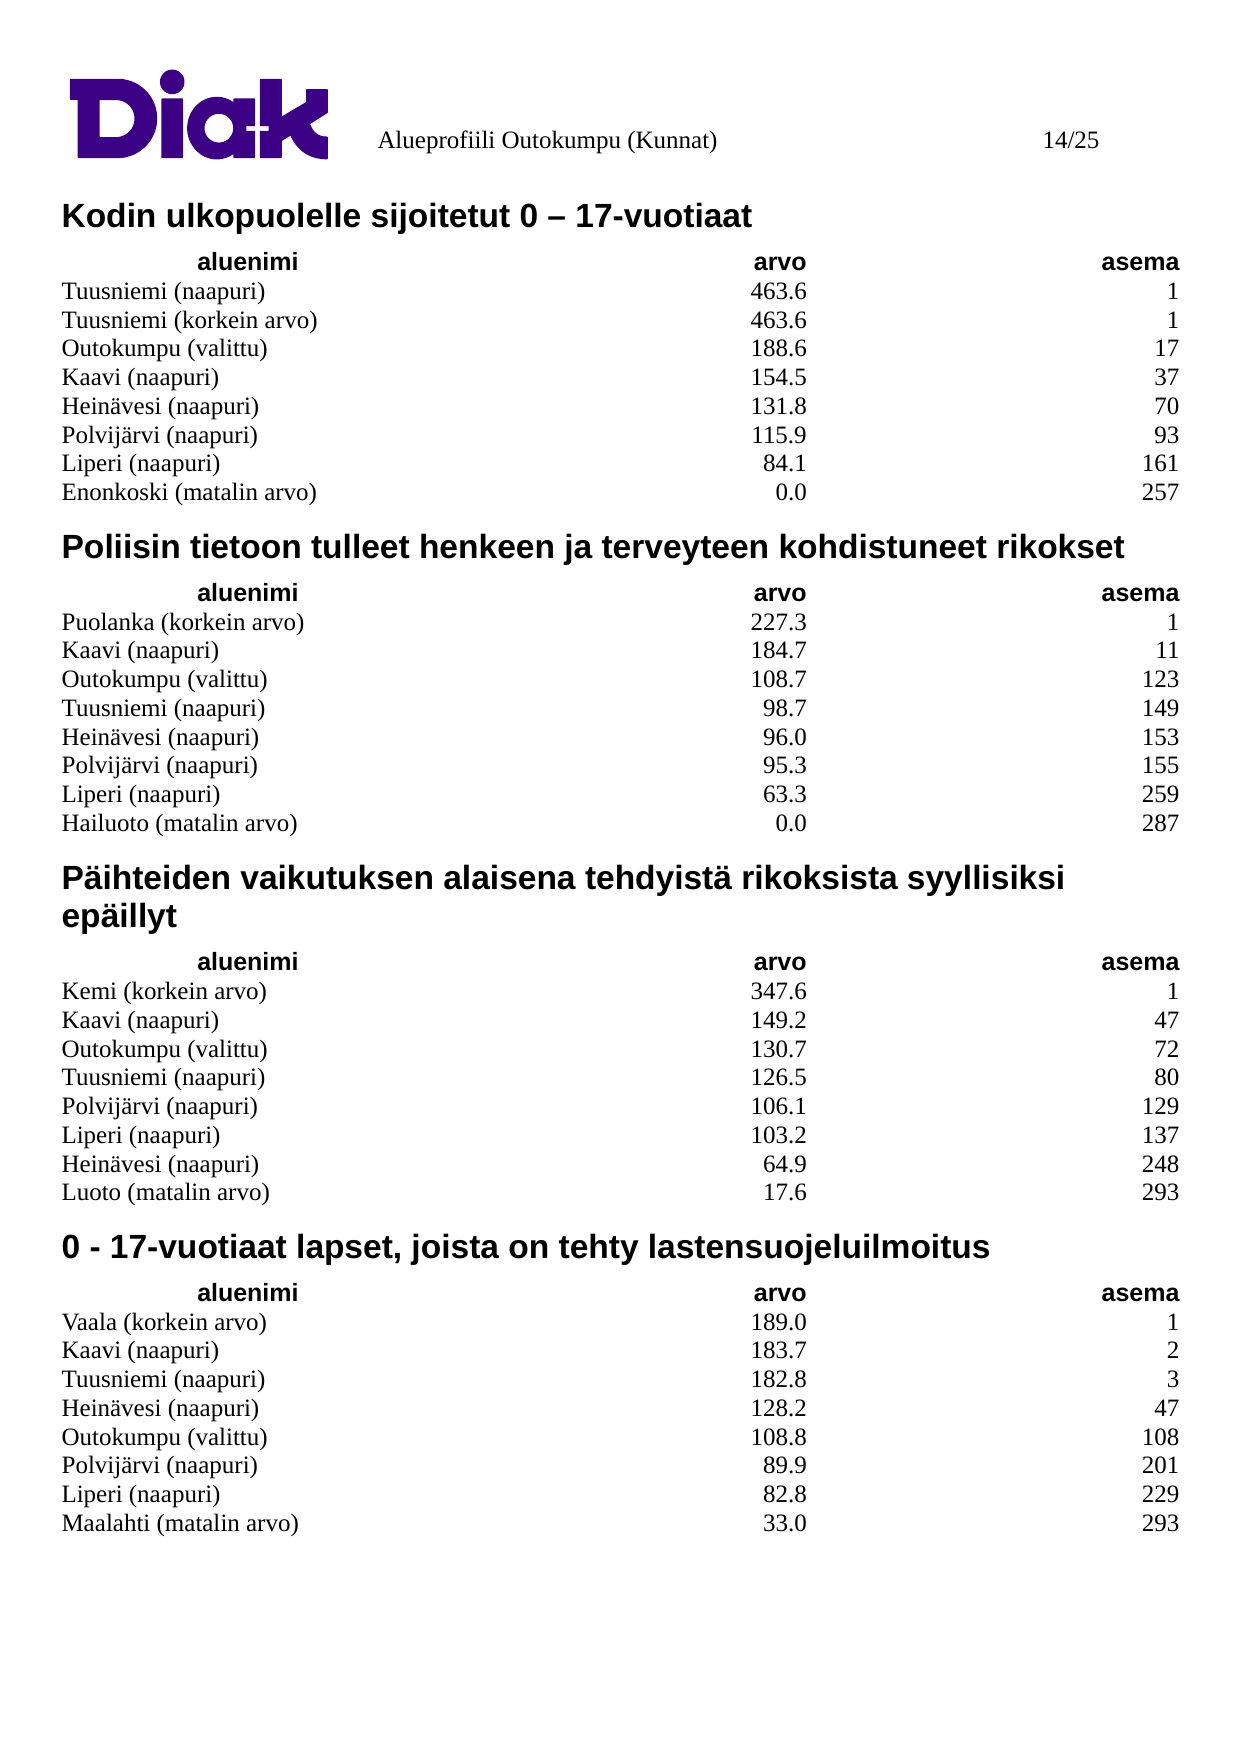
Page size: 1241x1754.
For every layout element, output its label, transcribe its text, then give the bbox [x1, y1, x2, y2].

table_cell 149 [806, 693, 1179, 722]
table_header aluenimi [61, 948, 434, 976]
table_cell 1 [806, 305, 1179, 333]
table_cell 257 [806, 477, 1179, 506]
table_cell Hailuoto (matalin arvo) [61, 808, 434, 837]
table_header aluenimi [61, 1278, 434, 1307]
table_cell 149.2 [434, 1005, 806, 1034]
table_cell Outokumpu (valittu) [61, 1422, 434, 1451]
table_cell Liperi (naapuri) [61, 449, 434, 477]
table_cell 1 [806, 276, 1179, 305]
table_header asema [806, 578, 1179, 607]
table_cell 229 [806, 1479, 1179, 1508]
table_cell 201 [806, 1451, 1179, 1479]
table_cell 128.2 [434, 1393, 806, 1422]
table_cell 70 [806, 391, 1179, 420]
table_cell Kaavi (naapuri) [61, 362, 434, 391]
table_cell 189.0 [434, 1307, 806, 1336]
table_cell Heinävesi (naapuri) [61, 391, 434, 420]
table_cell 154.5 [434, 362, 806, 391]
table_cell 161 [806, 449, 1179, 477]
table_cell 130.7 [434, 1034, 806, 1062]
table_cell 463.6 [434, 305, 806, 333]
table_cell 131.8 [434, 391, 806, 420]
table_cell Polvijärvi (naapuri) [61, 751, 434, 779]
table_header arvo [434, 948, 806, 976]
table_cell Tuusniemi (naapuri) [61, 1063, 434, 1091]
table_cell 182.8 [434, 1364, 806, 1393]
table_cell Kaavi (naapuri) [61, 1336, 434, 1364]
table_cell 184.7 [434, 636, 806, 664]
table_cell 63.3 [434, 779, 806, 808]
table_cell 259 [806, 779, 1179, 808]
table_cell 93 [806, 420, 1179, 448]
table_cell 227.3 [434, 607, 806, 636]
table_cell Outokumpu (valittu) [61, 1034, 434, 1062]
table_header arvo [434, 247, 806, 276]
table_cell 123 [806, 664, 1179, 693]
table_cell 248 [806, 1149, 1179, 1177]
table_cell Enonkoski (matalin arvo) [61, 477, 434, 506]
table_cell 95.3 [434, 751, 806, 779]
table_header arvo [434, 1278, 806, 1307]
table_cell 155 [806, 751, 1179, 779]
table_cell 3 [806, 1364, 1179, 1393]
table_cell 293 [806, 1508, 1179, 1537]
table_cell 80 [806, 1063, 1179, 1091]
table_cell 33.0 [434, 1508, 806, 1537]
table_cell Liperi (naapuri) [61, 779, 434, 808]
table_cell Kaavi (naapuri) [61, 1005, 434, 1034]
table_cell 17.6 [434, 1178, 806, 1206]
table_cell Tuusniemi (korkein arvo) [61, 305, 434, 333]
table_cell 115.9 [434, 420, 806, 448]
table_cell 293 [806, 1178, 1179, 1206]
table_cell 183.7 [434, 1336, 806, 1364]
table_cell Polvijärvi (naapuri) [61, 420, 434, 448]
table_cell Tuusniemi (naapuri) [61, 276, 434, 305]
table_cell 2 [806, 1336, 1179, 1364]
table_cell 17 [806, 334, 1179, 362]
table_header aluenimi [61, 247, 434, 276]
table_cell Luoto (matalin arvo) [61, 1178, 434, 1206]
table_cell 347.6 [434, 976, 806, 1005]
table_cell Heinävesi (naapuri) [61, 1149, 434, 1177]
table_cell 0.0 [434, 477, 806, 506]
table_cell 287 [806, 808, 1179, 837]
table_cell 108.8 [434, 1422, 806, 1451]
table_cell 1 [806, 1307, 1179, 1336]
table_cell 108 [806, 1422, 1179, 1451]
table_cell 89.9 [434, 1451, 806, 1479]
table_cell Heinävesi (naapuri) [61, 1393, 434, 1422]
table_header arvo [434, 578, 806, 607]
table_cell Vaala (korkein arvo) [61, 1307, 434, 1336]
table_cell Outokumpu (valittu) [61, 664, 434, 693]
table_cell Polvijärvi (naapuri) [61, 1091, 434, 1120]
table_cell Kaavi (naapuri) [61, 636, 434, 664]
table_cell 37 [806, 362, 1179, 391]
table_cell 153 [806, 722, 1179, 751]
subtitle Kodin ulkopuolelle sijoitetut 0 – 17-vuotiaat [61, 196, 1179, 235]
table_header asema [806, 948, 1179, 976]
table_cell 129 [806, 1091, 1179, 1120]
table_cell 1 [806, 976, 1179, 1005]
table_cell 188.6 [434, 334, 806, 362]
table_cell 98.7 [434, 693, 806, 722]
table_cell 106.1 [434, 1091, 806, 1120]
table_cell 11 [806, 636, 1179, 664]
table_cell 108.7 [434, 664, 806, 693]
table_cell 126.5 [434, 1063, 806, 1091]
table_cell Outokumpu (valittu) [61, 334, 434, 362]
table_cell Liperi (naapuri) [61, 1120, 434, 1149]
table_cell Polvijärvi (naapuri) [61, 1451, 434, 1479]
table_cell 103.2 [434, 1120, 806, 1149]
table_header asema [806, 247, 1179, 276]
table_cell 1 [806, 607, 1179, 636]
table_cell Heinävesi (naapuri) [61, 722, 434, 751]
subtitle 0 - 17-vuotiaat lapset, joista on tehty lastensuojeluilmoitus [61, 1227, 1179, 1266]
table_header aluenimi [61, 578, 434, 607]
table_header asema [806, 1278, 1179, 1307]
table_cell 84.1 [434, 449, 806, 477]
table_cell 47 [806, 1393, 1179, 1422]
table_cell Tuusniemi (naapuri) [61, 693, 434, 722]
table_cell 137 [806, 1120, 1179, 1149]
table_cell 72 [806, 1034, 1179, 1062]
table_cell Liperi (naapuri) [61, 1479, 434, 1508]
table_cell Tuusniemi (naapuri) [61, 1364, 434, 1393]
table_cell Kemi (korkein arvo) [61, 976, 434, 1005]
subtitle Poliisin tietoon tulleet henkeen ja terveyteen kohdistuneet rikokset [61, 527, 1179, 566]
table_cell 47 [806, 1005, 1179, 1034]
table_cell 64.9 [434, 1149, 806, 1177]
table_cell Puolanka (korkein arvo) [61, 607, 434, 636]
table_cell 463.6 [434, 276, 806, 305]
table_cell 82.8 [434, 1479, 806, 1508]
table_cell 0.0 [434, 808, 806, 837]
table_cell Maalahti (matalin arvo) [61, 1508, 434, 1537]
subtitle Päihteiden vaikutuksen alaisena tehdyistä rikoksista syyllisiksi epäillyt [61, 858, 1179, 935]
table_cell 96.0 [434, 722, 806, 751]
